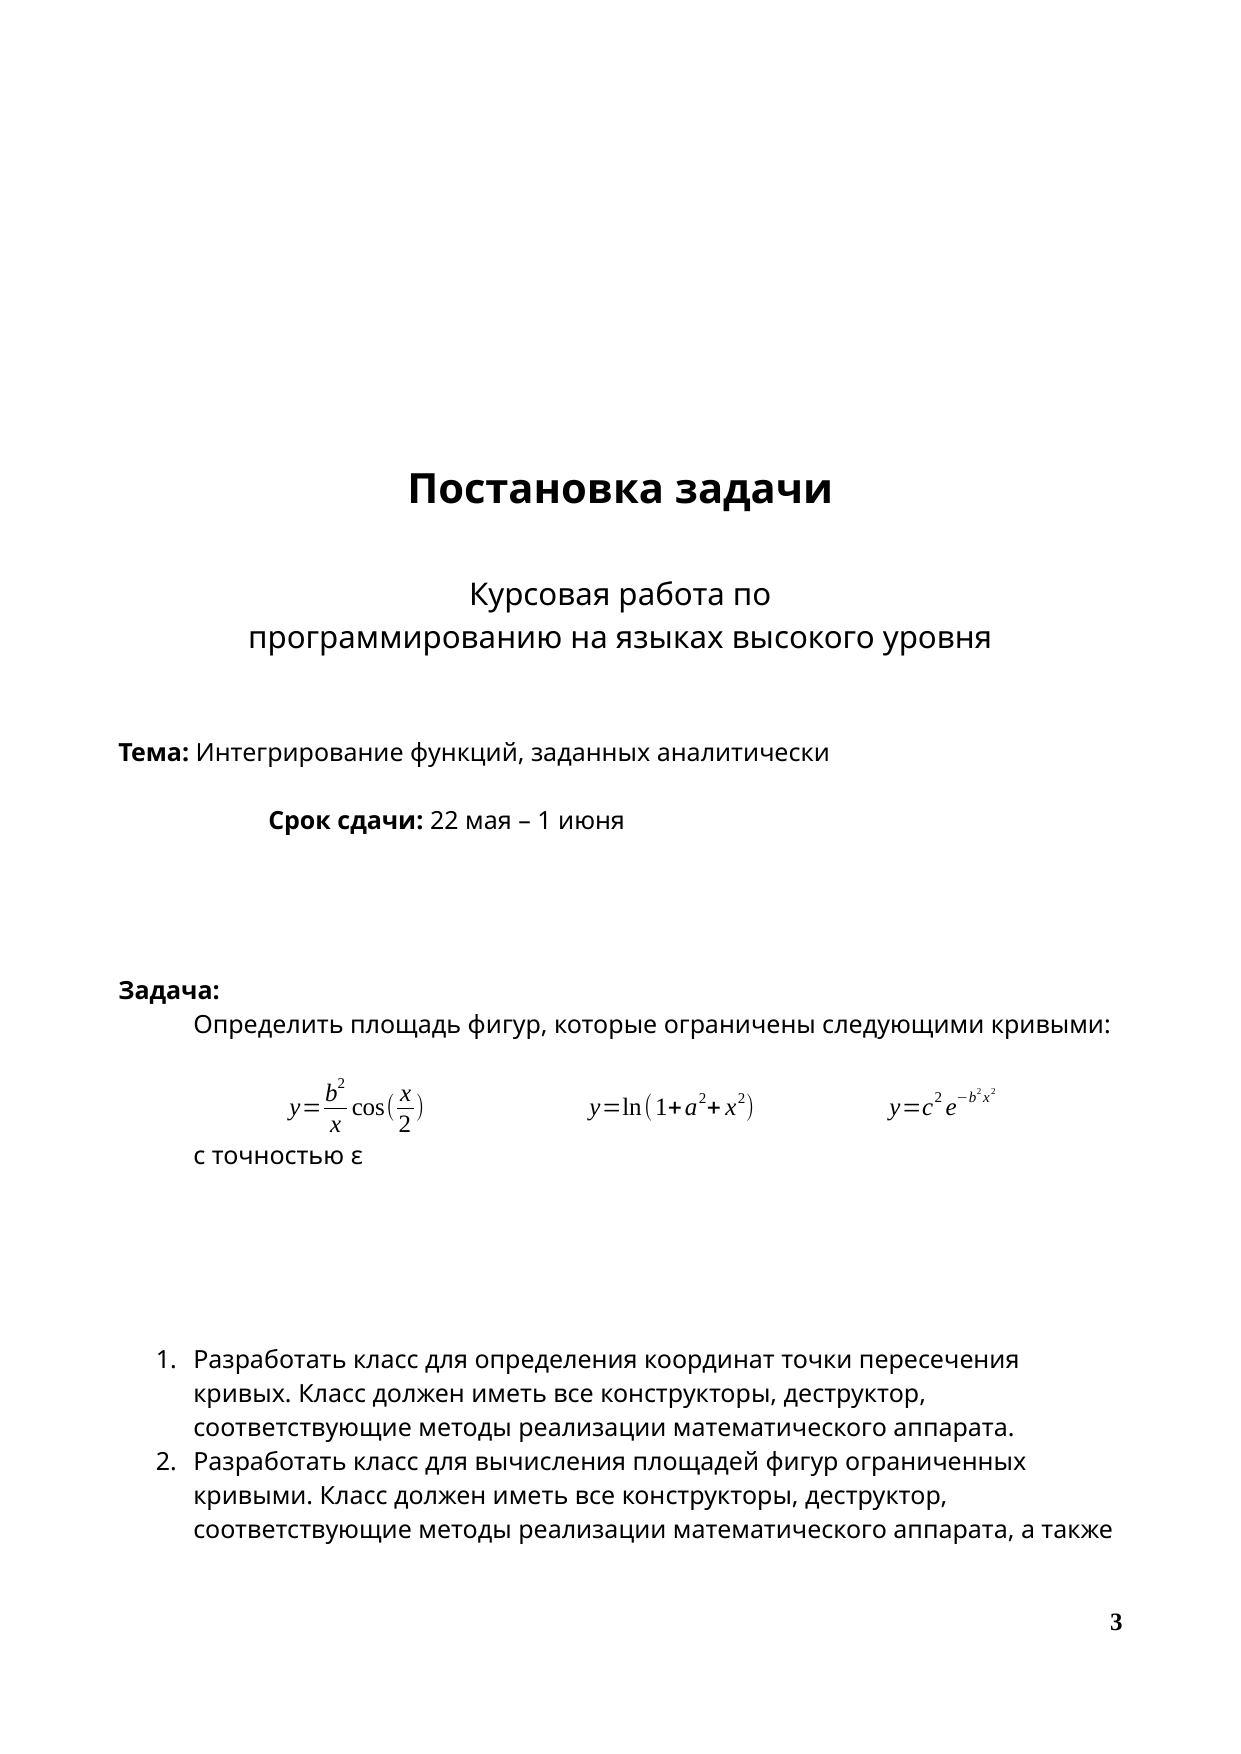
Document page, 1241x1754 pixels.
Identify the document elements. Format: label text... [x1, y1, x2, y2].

text с точностью ε [118, 1137, 1122, 1171]
text Тема: Интегрирование функций, заданных аналитически [118, 734, 1122, 768]
text Постановка задачи [118, 459, 1122, 516]
text программированию на языках высокого уровня [118, 615, 1122, 657]
list Разработать класс для определения координат точки пересечения кривых. Класс должен иметь все конструкторы, деструктор, соответствующие методы реализации математического аппарата. [156, 1342, 1122, 1444]
text Задача: [118, 973, 1122, 1007]
text Курсовая работа по [118, 572, 1122, 615]
text Определить площадь фигур, которые ограничены следующими кривыми: [118, 1007, 1122, 1041]
text Срок сдачи: 22 мая – 1 июня [118, 802, 1122, 836]
list Разработать класс для вычисления площадей фигур ограниченных кривыми. Класс должен иметь все конструкторы, деструктор, соответствующие методы реализации математического аппарата, а также [156, 1444, 1122, 1546]
